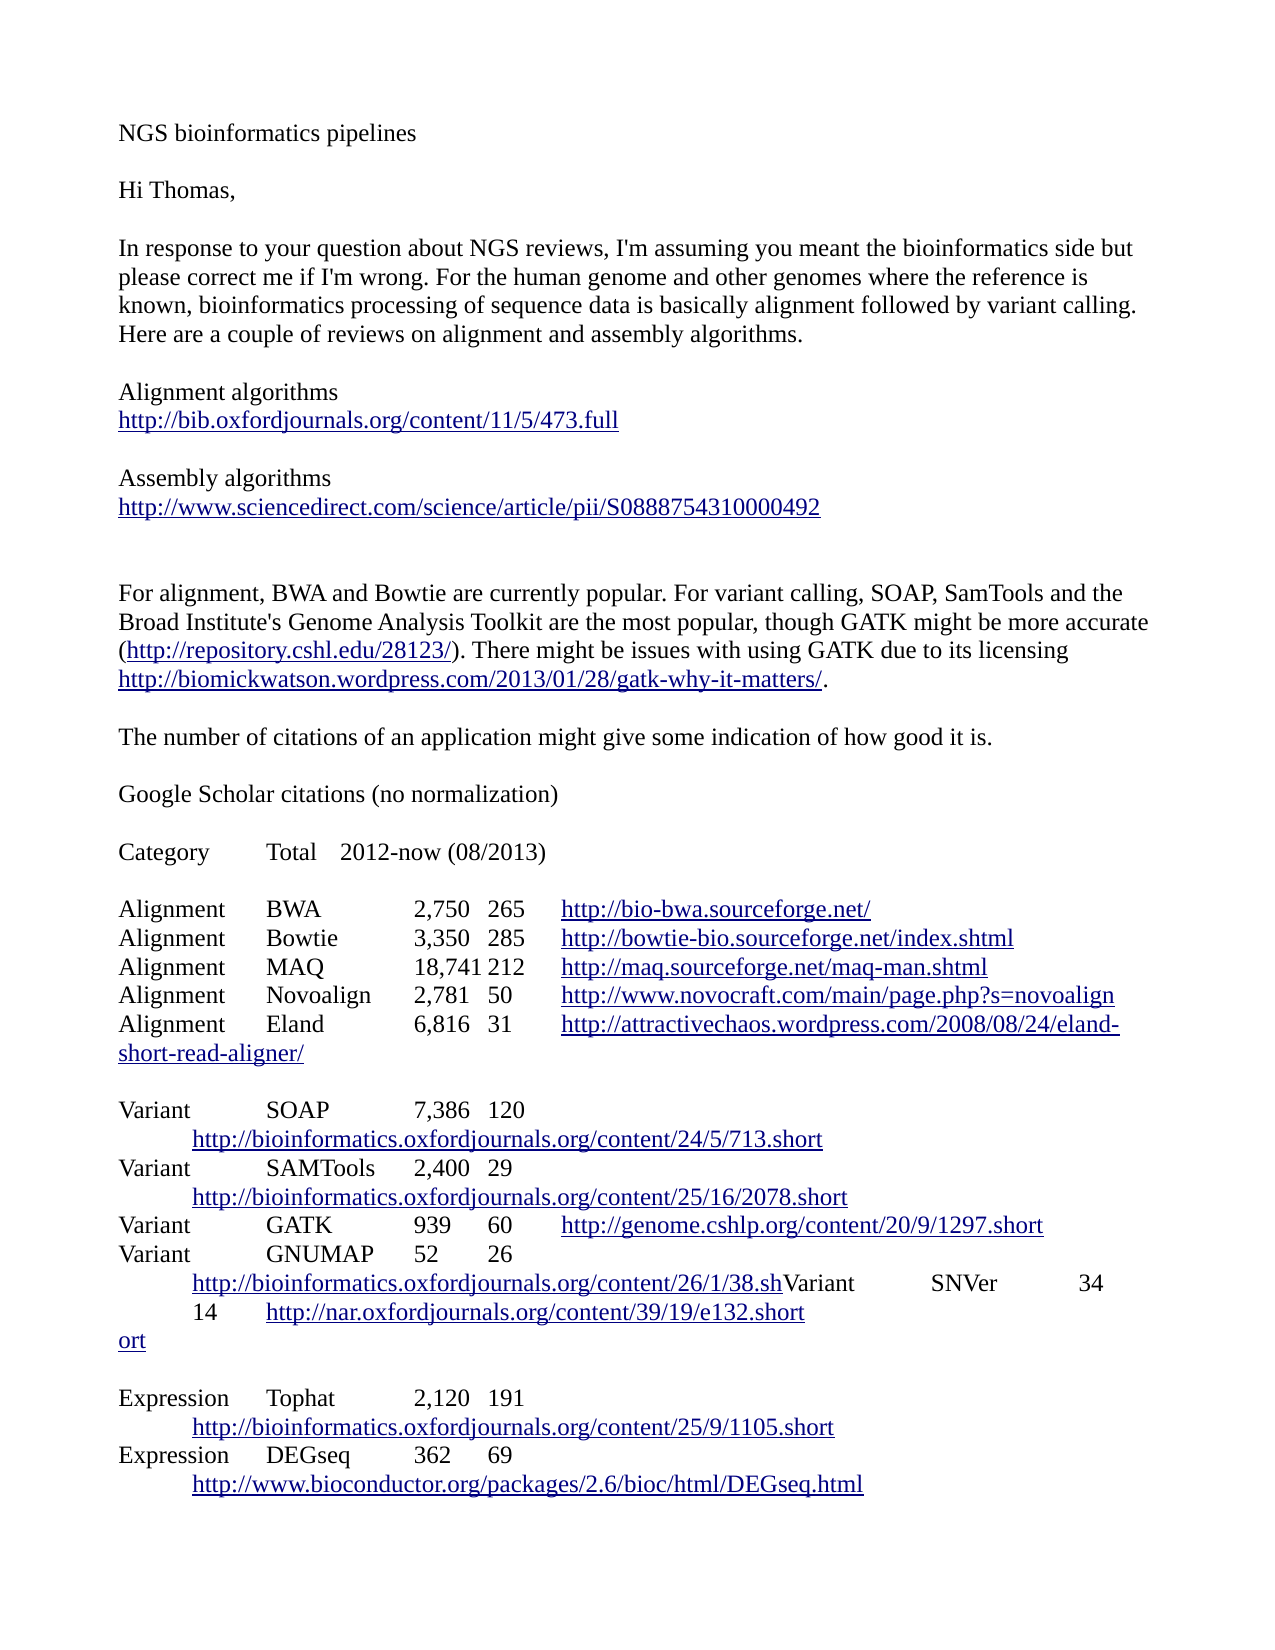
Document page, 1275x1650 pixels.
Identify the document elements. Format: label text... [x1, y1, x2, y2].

text Google Scholar citations (no normalization) [118, 779, 1157, 808]
text Hi Thomas, [118, 176, 1157, 204]
text ort [118, 1326, 1157, 1354]
text Alignment BWA 2,750 265 http://bio-bwa.sourceforge.net/ [118, 894, 1157, 923]
text http://bib.oxfordjournals.org/content/11/5/473.full [118, 406, 1157, 434]
text Alignment Novoalign 2,781 50 http://www.novocraft.com/main/page.php?s=novoalign [118, 981, 1157, 1009]
text Alignment Eland 6,816 31 http://attractivechaos.wordpress.com/2008/08/24/eland-short-read-aligner/ [118, 1009, 1157, 1067]
text NGS bioinformatics pipelines [118, 118, 1157, 147]
text Variant SOAP 7,386 120 http://bioinformatics.oxfordjournals.org/content/24/5/713.short [118, 1096, 1157, 1153]
text Expression DEGseq 362 69 http://www.bioconductor.org/packages/2.6/bioc/html/DEGseq.html [118, 1441, 1157, 1498]
text Category Total 2012-now (08/2013) [118, 837, 1157, 866]
text Variant GNUMAP 52 26 http://bioinformatics.oxfordjournals.org/content/26/1/38.shVariant SNVer 34 14 http://nar.oxfordjournals.org/content/39/19/e132.short [118, 1239, 1157, 1326]
text In response to your question about NGS reviews, I'm assuming you meant the bioinformatics side but please correct me if I'm wrong. For the human genome and other genomes where the reference is known, bioinformatics processing of sequence data is basically alignment followed by variant calling. Here are a couple of reviews on alignment and assembly algorithms. [118, 233, 1157, 348]
text Alignment MAQ 18,741 212 http://maq.sourceforge.net/maq-man.shtml [118, 952, 1157, 981]
text Assembly algorithms [118, 463, 1157, 492]
text For alignment, BWA and Bowtie are currently popular. For variant calling, SOAP, SamTools and the Broad Institute's Genome Analysis Toolkit are the most popular, though GATK might be more accurate (http://repository.cshl.edu/28123/). There might be issues with using GATK due to its licensing http://biomickwatson.wordpress.com/2013/01/28/gatk-why-it-matters/. [118, 578, 1157, 693]
text The number of citations of an application might give some indication of how good it is. [118, 722, 1157, 751]
text Alignment Bowtie 3,350 285 http://bowtie-bio.sourceforge.net/index.shtml [118, 923, 1157, 952]
text Variant GATK 939 60 http://genome.cshlp.org/content/20/9/1297.short [118, 1211, 1157, 1239]
text Variant SAMTools 2,400 29 http://bioinformatics.oxfordjournals.org/content/25/16/2078.short [118, 1153, 1157, 1211]
text Alignment algorithms [118, 377, 1157, 406]
text http://www.sciencedirect.com/science/article/pii/S0888754310000492 [118, 492, 1157, 521]
text Expression Tophat 2,120 191 http://bioinformatics.oxfordjournals.org/content/25/9/1105.short [118, 1383, 1157, 1441]
